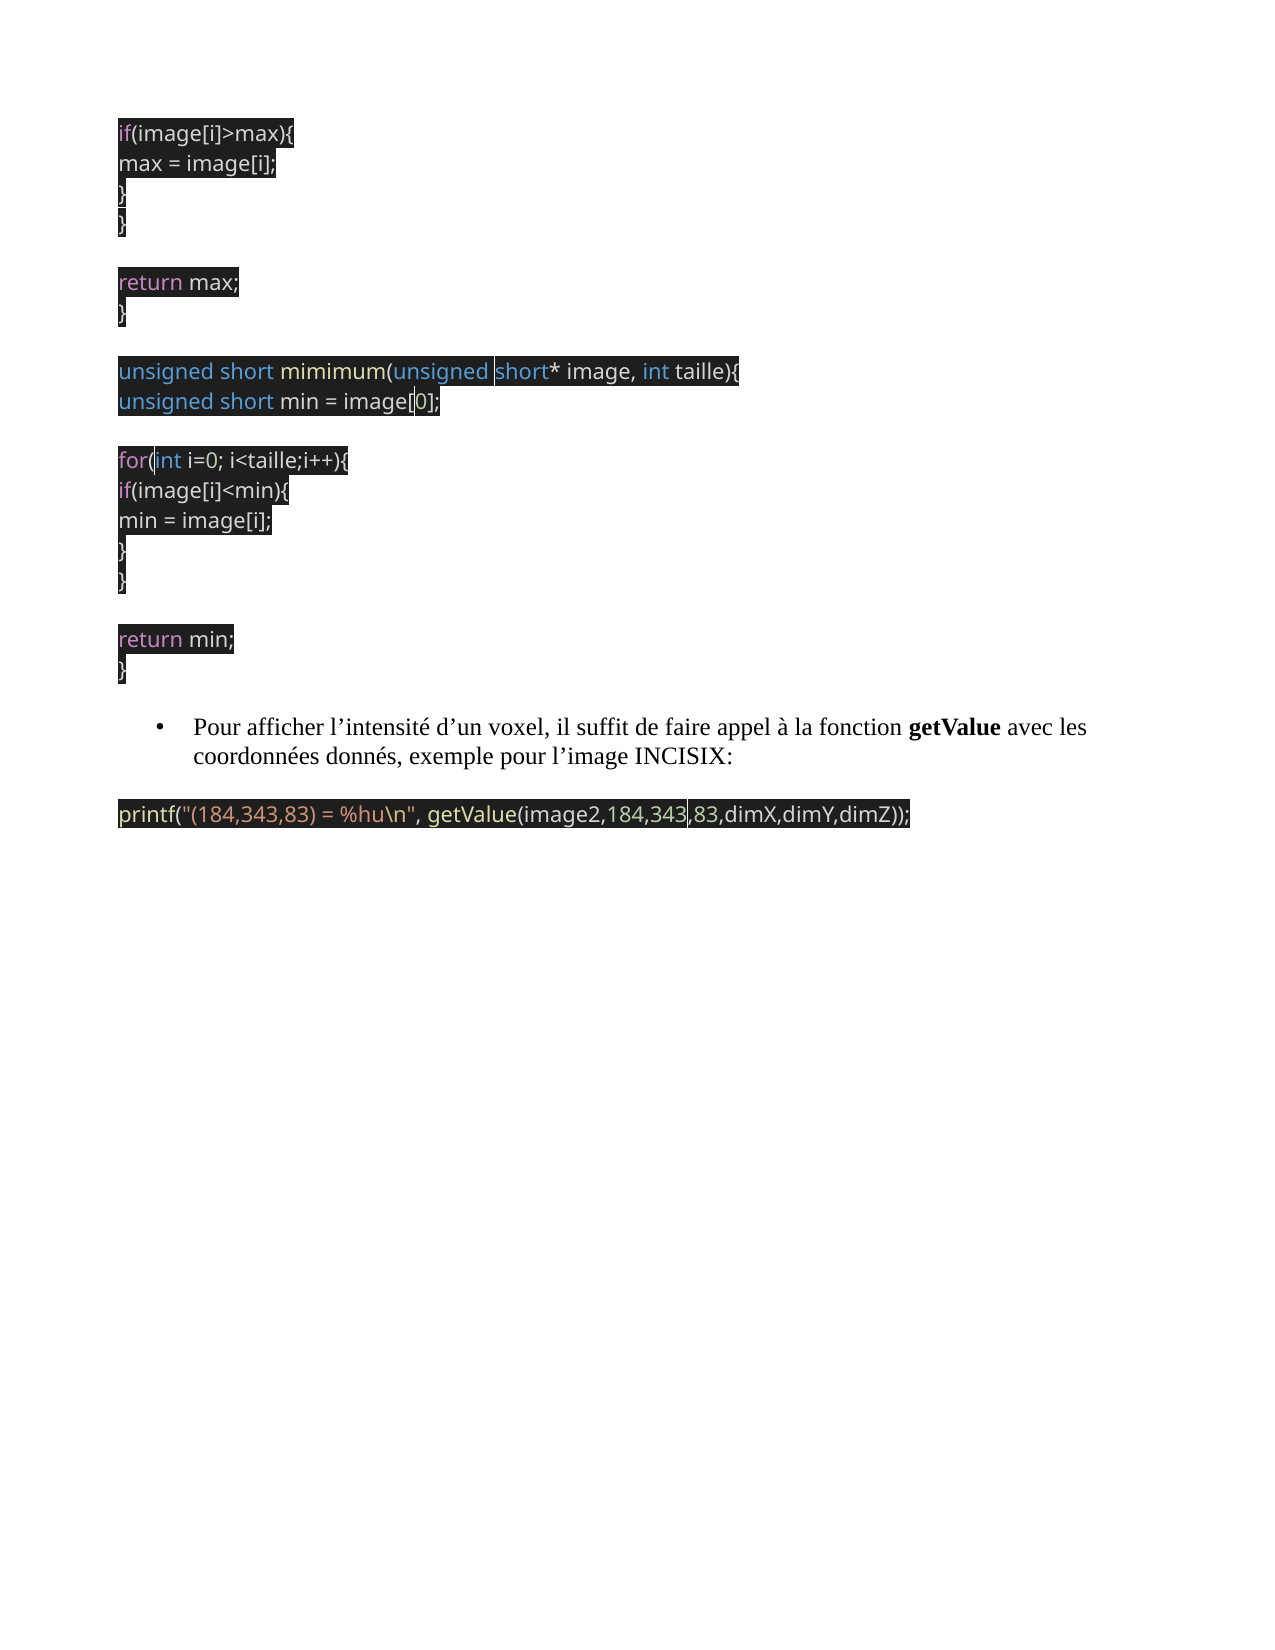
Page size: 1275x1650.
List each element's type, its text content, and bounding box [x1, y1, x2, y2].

text unsigned short mimimum(unsigned short* image, int taille){ [118, 356, 1157, 386]
text } [118, 654, 1157, 684]
text } [118, 565, 1157, 594]
text unsigned short min = image[0]; [118, 386, 1157, 416]
text for(int i=0; i<taille;i++){ [118, 446, 1157, 475]
text return min; [118, 624, 1157, 654]
text } [118, 297, 1157, 327]
text if(image[i]<min){ [118, 475, 1157, 505]
text max = image[i]; [118, 148, 1157, 178]
text return max; [118, 267, 1157, 297]
text if(image[i]>max){ [118, 118, 1157, 148]
text } [118, 207, 1157, 237]
text min = image[i]; [118, 505, 1157, 535]
text } [118, 178, 1157, 207]
list Pour afficher l’intensité d’un voxel, il suffit de faire appel à la fonction getValue avec les coordonnées donnés, exemple pour l’image INCISIX: [156, 712, 1157, 770]
text } [118, 535, 1157, 565]
text printf("(184,343,83) = %hu\n", getValue(image2,184,343,83,dimX,dimY,dimZ)); [118, 799, 1157, 828]
